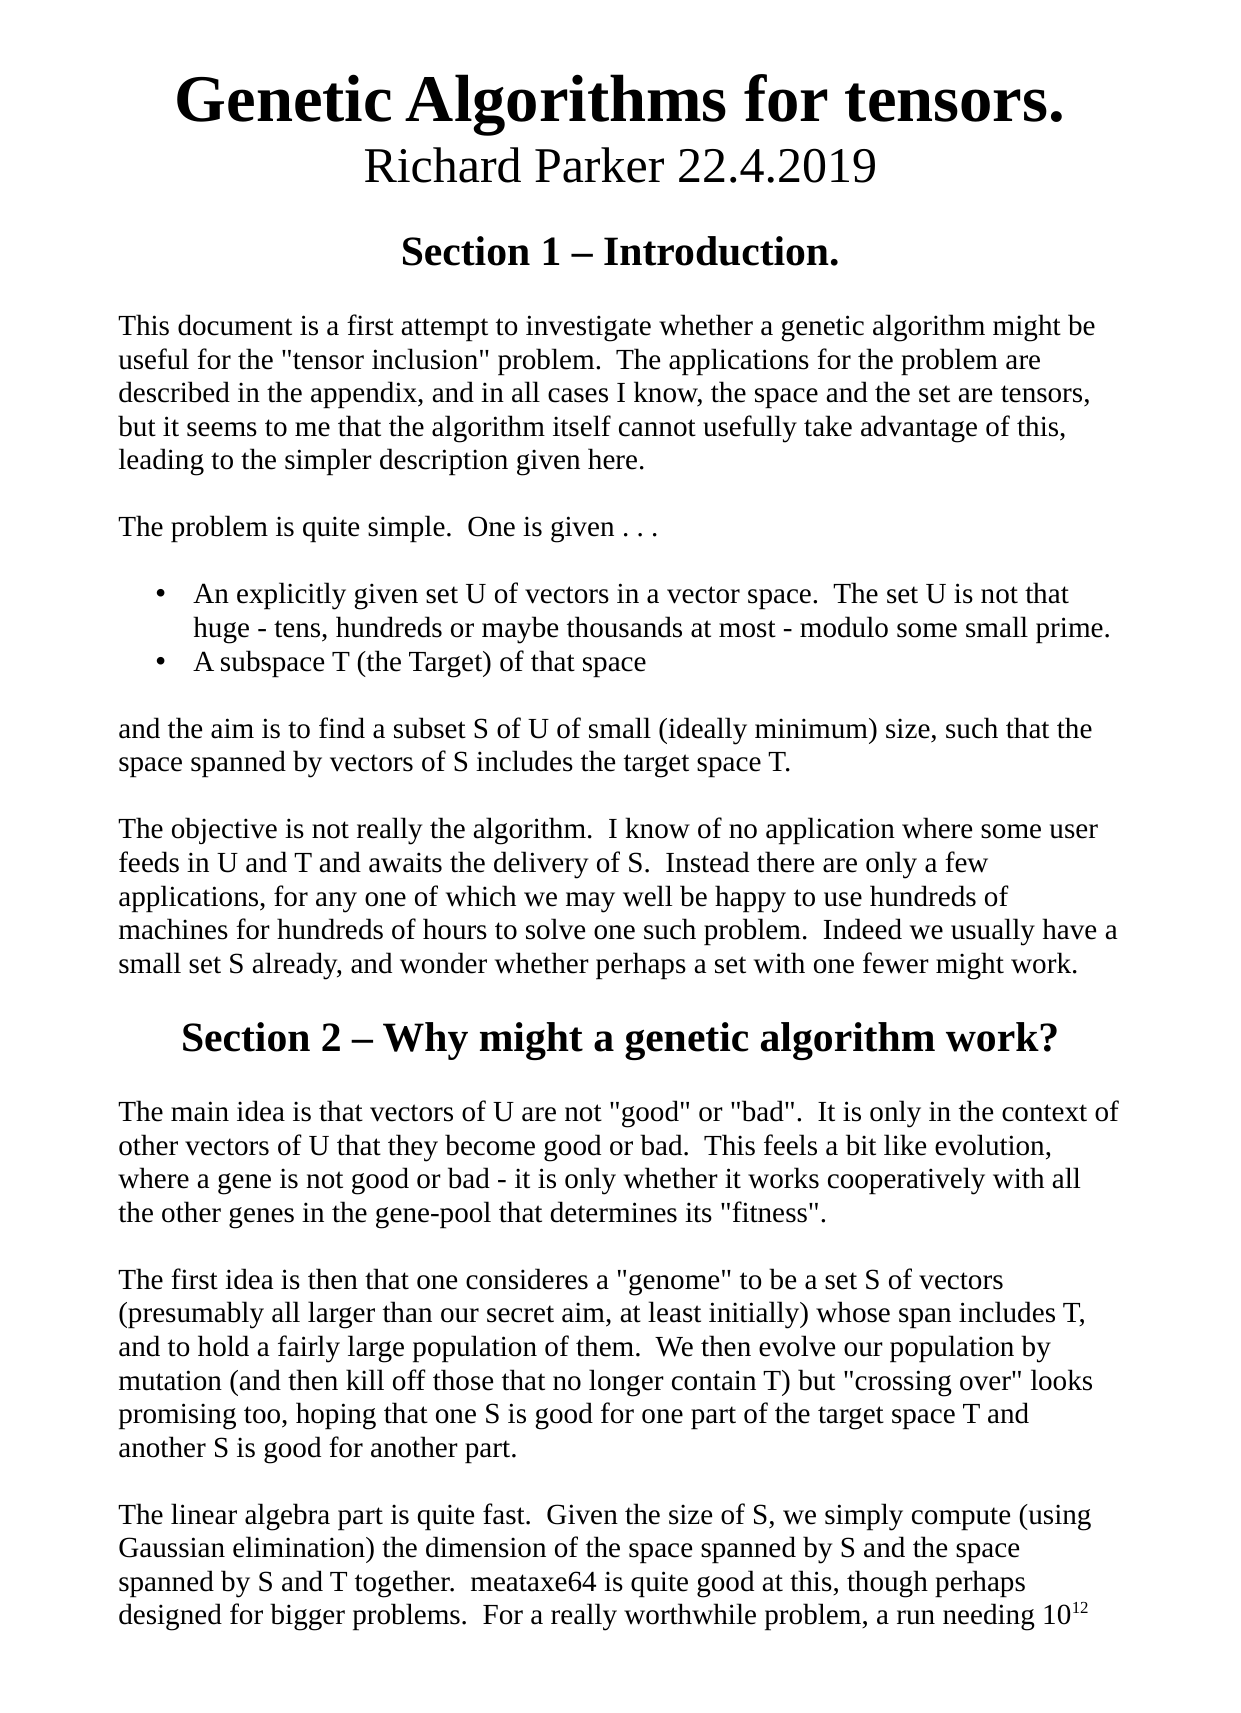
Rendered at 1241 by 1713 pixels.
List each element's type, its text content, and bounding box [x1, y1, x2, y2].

text The first idea is then that one consideres a "genome" to be a set S of vectors (presumably all larger than our secret aim, at least initially) whose span includes T, and to hold a fairly large population of them. We then evolve our population by mutation (and then kill off those that no longer contain T) but "crossing over" looks promising too, hoping that one S is good for one part of the target space T and another S is good for another part. [118, 1262, 1122, 1463]
text Section 1 – Introduction. [118, 227, 1122, 275]
text The linear algebra part is quite fast. Given the size of S, we simply compute (using Gaussian elimination) the dimension of the space spanned by S and the space spanned by S and T together. meataxe64 is quite good at this, though perhaps designed for bigger problems. For a really worthwhile problem, a run needing 1012 [118, 1497, 1122, 1631]
text This document is a first attempt to investigate whether a genetic algorithm might be useful for the "tensor inclusion" problem. The applications for the problem are described in the appendix, and in all cases I know, the space and the set are tensors, but it seems to me that the algorithm itself cannot usefully take advantage of this, leading to the simpler description given here. [118, 308, 1122, 476]
text Section 2 – Why might a genetic algorithm work? [118, 1013, 1122, 1061]
text Richard Parker 22.4.2019 [118, 136, 1122, 193]
text The problem is quite simple. One is given . . . [118, 509, 1122, 543]
text The main idea is that vectors of U are not "good" or "bad". It is only in the context of other vectors of U that they become good or bad. This feels a bit like evolution, where a gene is not good or bad - it is only whether it works cooperatively with all the other genes in the gene-pool that determines its "fitness". [118, 1094, 1122, 1228]
list An explicitly given set U of vectors in a vector space. The set U is not that huge - tens, hundreds or maybe thousands at most - modulo some small prime. [156, 577, 1122, 644]
text Genetic Algorithms for tensors. [118, 59, 1122, 136]
text The objective is not really the algorithm. I know of no application where some user feeds in U and T and awaits the delivery of S. Instead there are only a few applications, for any one of which we may well be happy to use hundreds of machines for hundreds of hours to solve one such problem. Indeed we usually have a small set S already, and wonder whether perhaps a set with one fewer might work. [118, 812, 1122, 979]
list A subspace T (the Target) of that space [156, 644, 1122, 677]
text and the aim is to find a subset S of U of small (ideally minimum) size, such that the space spanned by vectors of S includes the target space T. [118, 711, 1122, 778]
